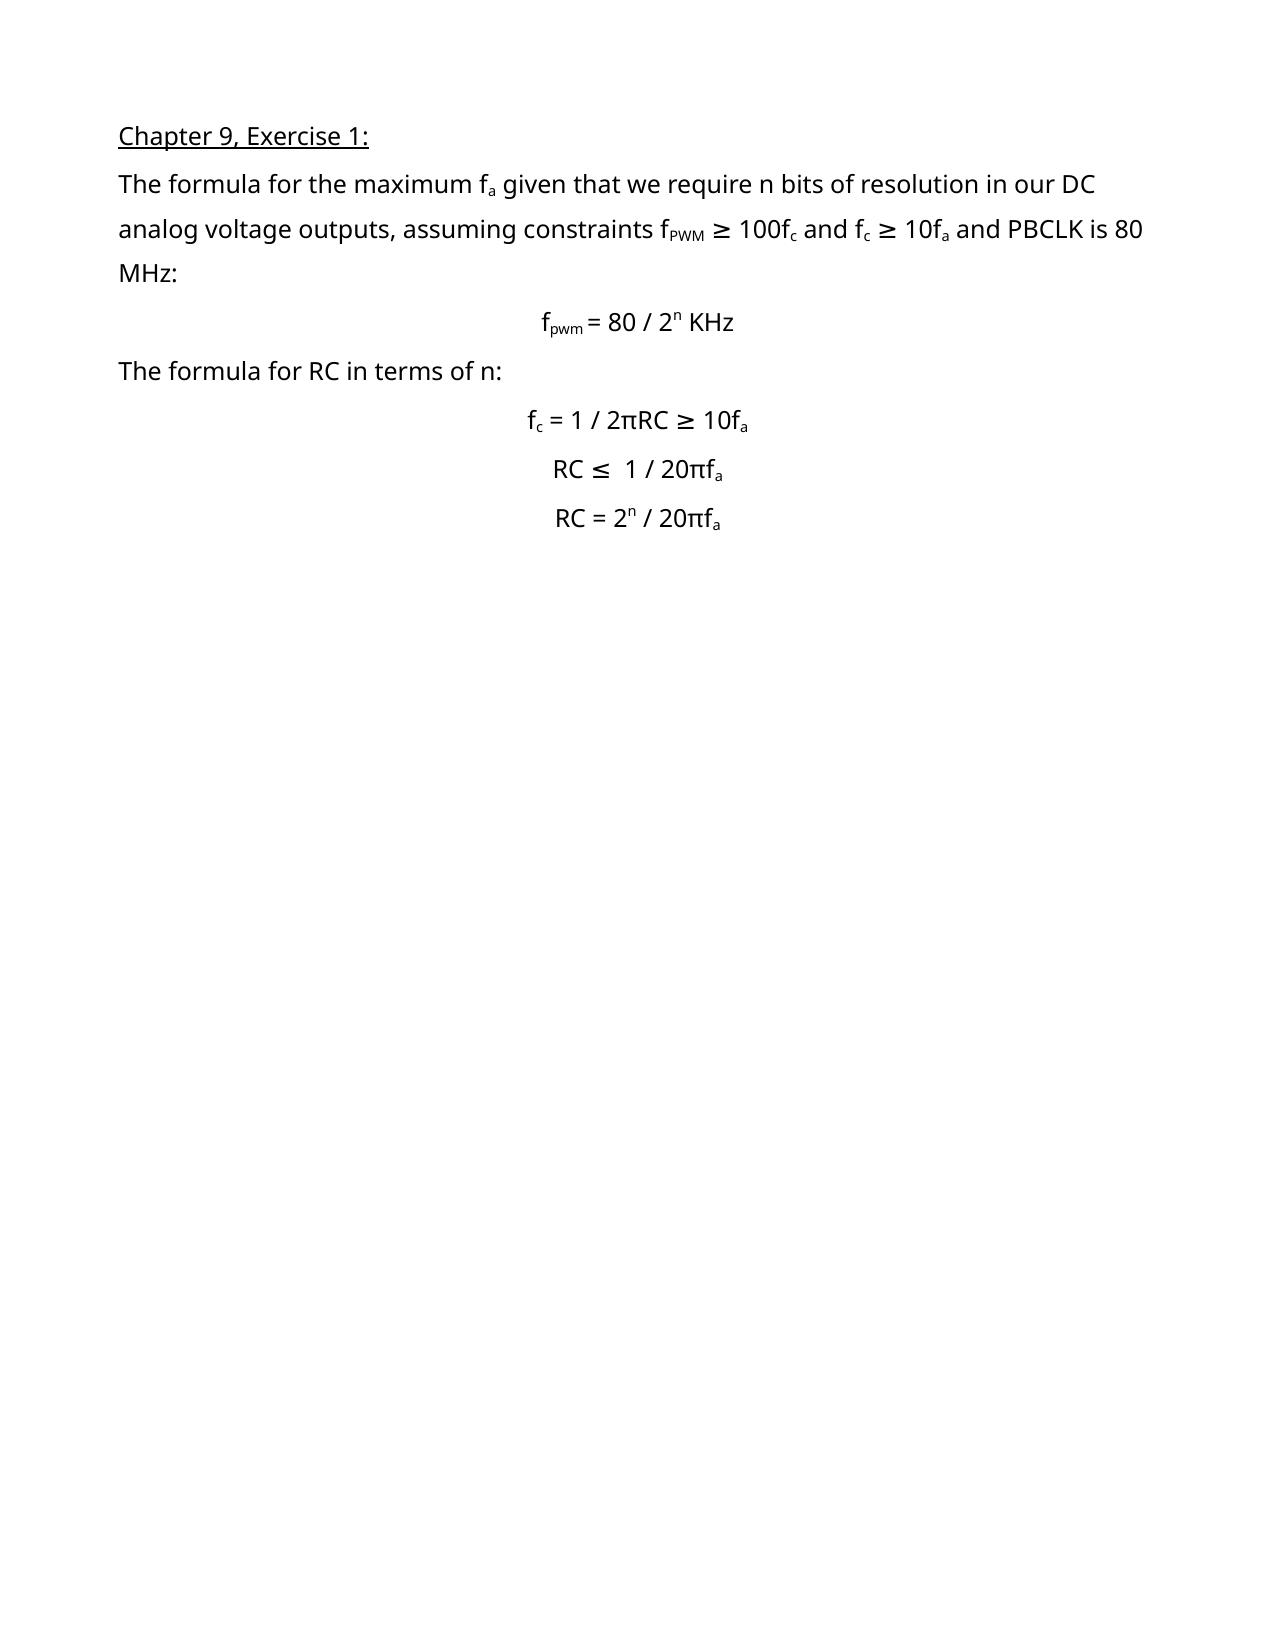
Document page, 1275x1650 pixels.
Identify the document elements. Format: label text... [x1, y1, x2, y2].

text RC ≤ 1 / 20πfa [118, 451, 1157, 486]
text The formula for the maximum fa given that we require n bits of resolution in our DC analog voltage outputs, assuming constraints fPWM ≥ 100fc and fc ≥ 10fa and PBCLK is 80 MHz: [118, 167, 1157, 290]
text The formula for RC in terms of n: [118, 353, 1157, 388]
text RC = 2n / 20πfa [118, 500, 1157, 534]
text fc = 1 / 2πRC ≥ 10fa [118, 402, 1157, 437]
text Chapter 9, Exercise 1: [118, 118, 1157, 152]
text fpwm = 80 / 2n KHz [118, 304, 1157, 339]
